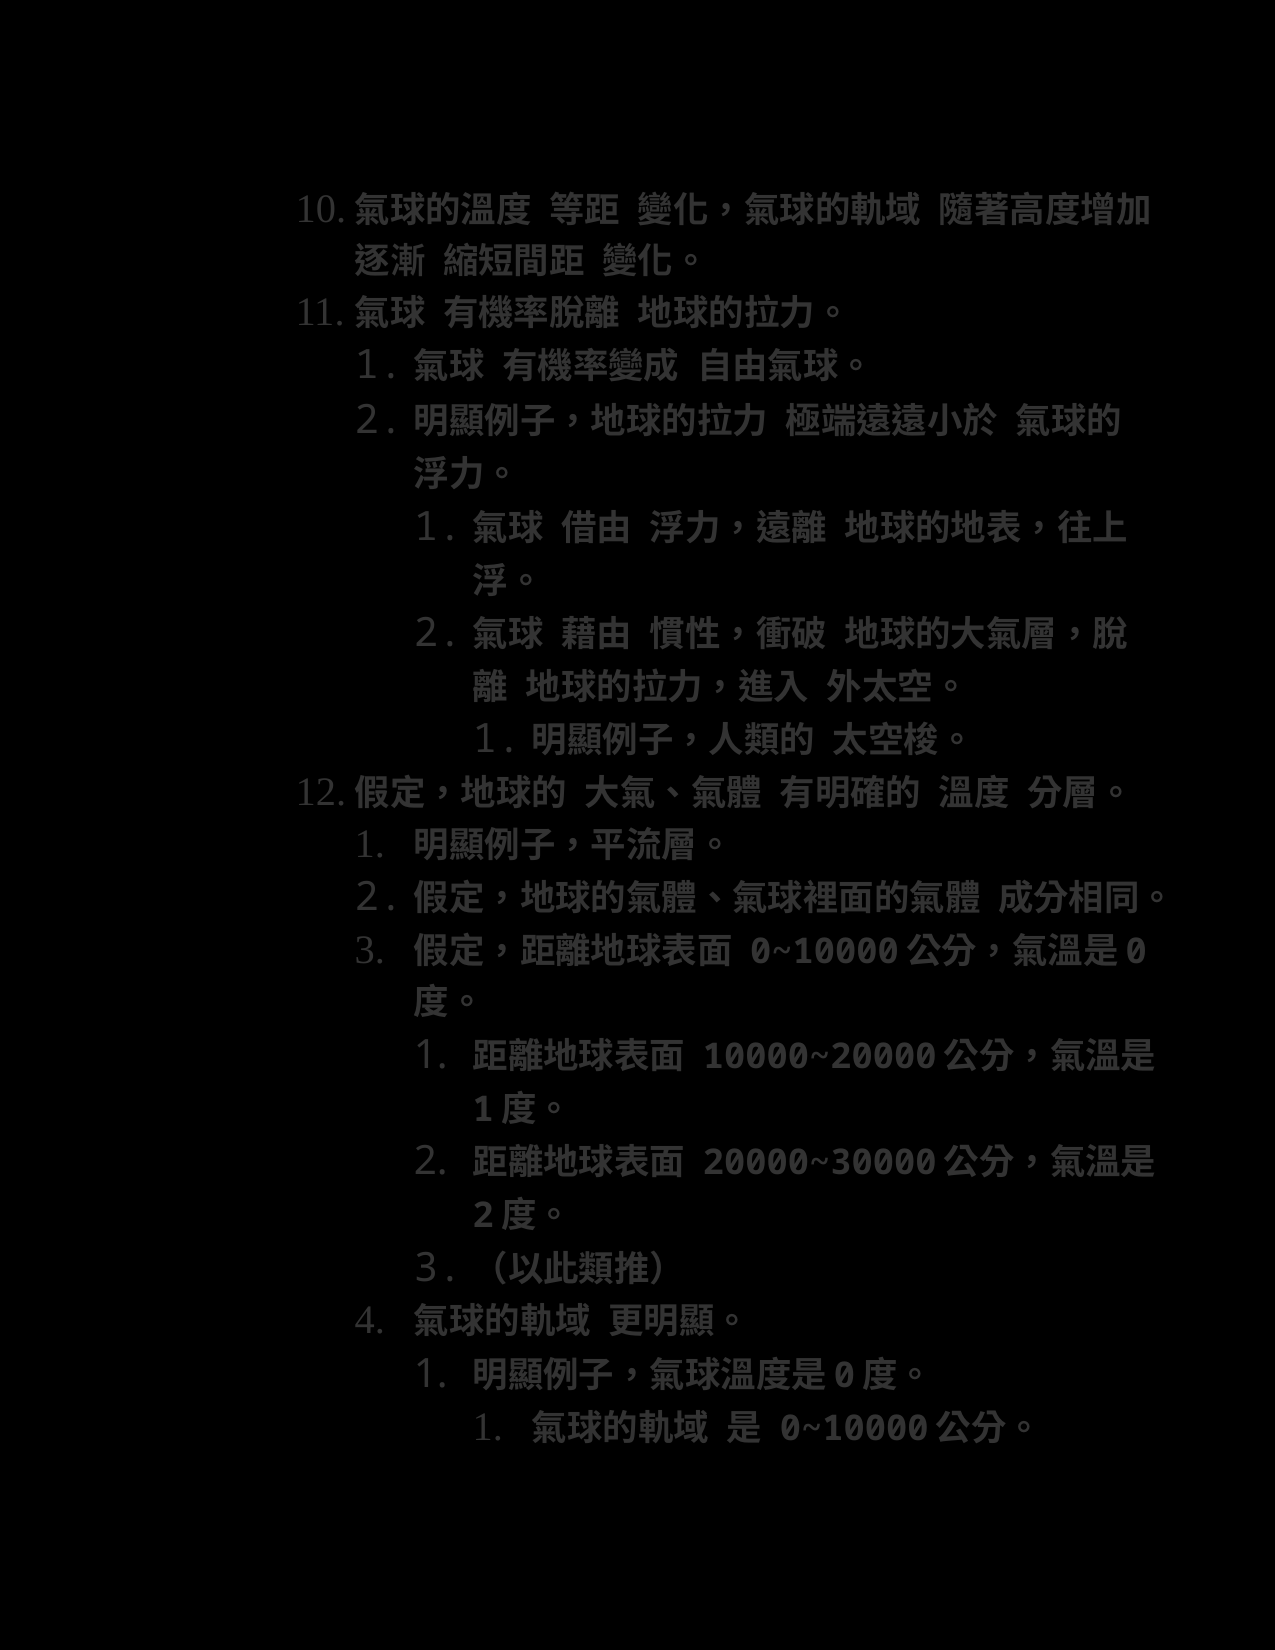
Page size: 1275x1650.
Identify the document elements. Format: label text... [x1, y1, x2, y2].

list 氣球的軌域 更明顯。 [354, 1293, 1157, 1344]
list 氣球 有機率脫離 地球的拉力。 [295, 284, 1157, 335]
list 明顯例子，人類的 太空梭。 [472, 709, 1157, 765]
list 距離地球表面 20000~30000公分，氣溫是2度。 [413, 1131, 1157, 1238]
list 氣球 有機率變成 自由氣球。 [354, 335, 1157, 391]
list 明顯例子，平流層。 [354, 816, 1157, 867]
list 氣球 借由 浮力，遠離 地球的地表，往上浮。 [413, 497, 1157, 603]
list 明顯例子，氣球溫度是0度。 [413, 1344, 1157, 1399]
list 明顯例子，地球的拉力 極端遠遠小於 氣球的浮力。 [354, 391, 1157, 497]
list 距離地球表面 10000~20000公分，氣溫是1度。 [413, 1025, 1157, 1131]
list 氣球 藉由 慣性，衝破 地球的大氣層，脫離 地球的拉力，進入 外太空。 [413, 603, 1157, 709]
list （以此類推） [413, 1238, 1157, 1293]
list 氣球的溫度 等距 變化，氣球的軌域 隨著高度增加逐漸 縮短間距 變化。 [295, 182, 1157, 284]
list 假定，距離地球表面 0~10000公分，氣溫是0度。 [354, 922, 1157, 1025]
list 氣球的軌域 是 0~10000公分。 [472, 1399, 1157, 1451]
list 假定，地球的 大氣、氣體 有明確的 溫度 分層。 [295, 765, 1157, 816]
list 假定，地球的氣體、氣球裡面的氣體 成分相同。 [354, 867, 1157, 922]
